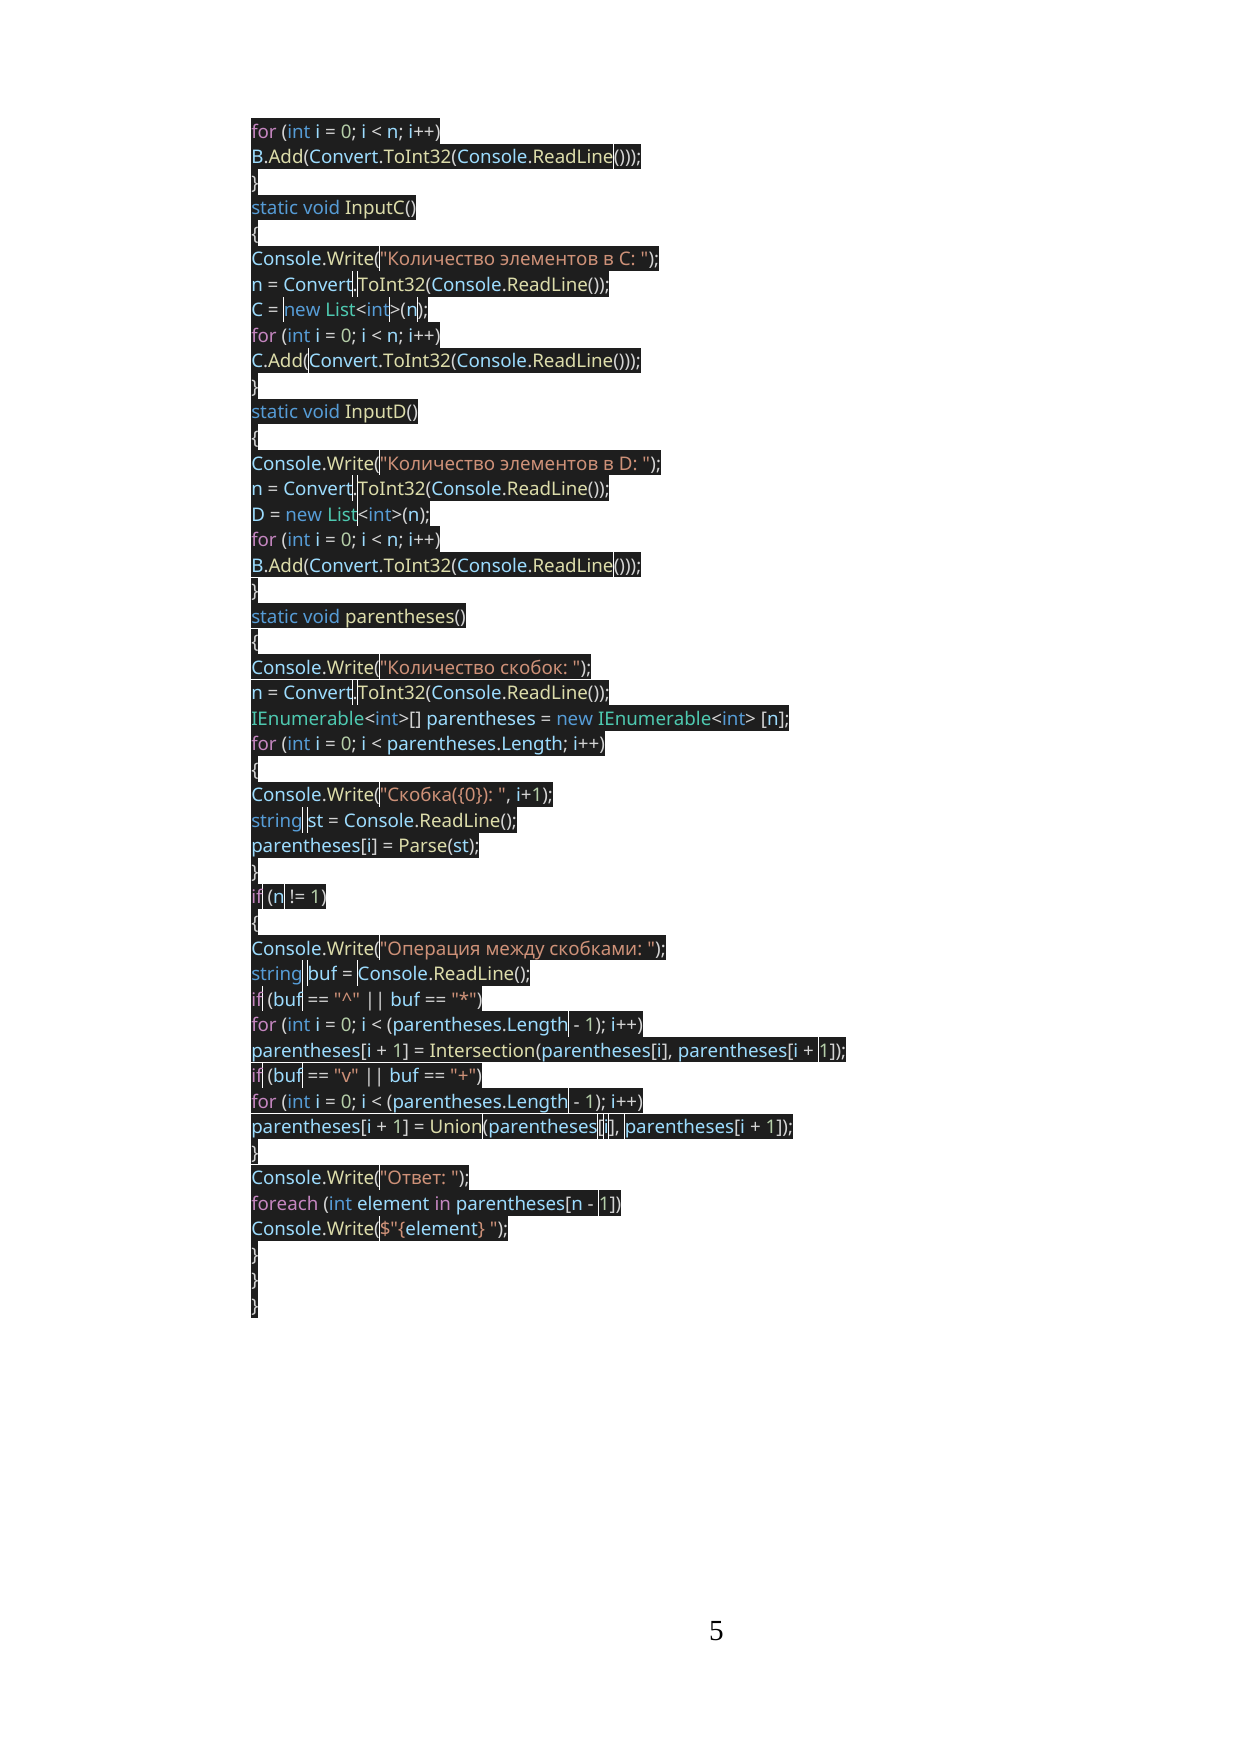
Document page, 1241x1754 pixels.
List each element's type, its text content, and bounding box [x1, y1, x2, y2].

text { [177, 628, 1181, 654]
text Console.Write("Скобка({0}): ", i+1); [177, 782, 1181, 807]
text { [177, 424, 1181, 450]
text if (n != 1) [177, 884, 1181, 909]
text foreach (int element in parentheses[n - 1]) [177, 1190, 1181, 1216]
text static void InputD() [177, 399, 1181, 424]
text { [177, 756, 1181, 782]
text } [177, 1139, 1181, 1164]
text for (int i = 0; i < n; i++) [177, 118, 1181, 144]
text for (int i = 0; i < (parentheses.Length - 1); i++) [177, 1088, 1181, 1113]
text parentheses[i + 1] = Intersection(parentheses[i], parentheses[i + 1]); [177, 1037, 1181, 1062]
text } [177, 1292, 1181, 1318]
text if (buf == "v" || buf == "+") [177, 1062, 1181, 1088]
text n = Convert.ToInt32(Console.ReadLine()); [177, 475, 1181, 501]
text string st = Console.ReadLine(); [177, 807, 1181, 833]
text { [177, 909, 1181, 935]
text } [177, 169, 1181, 195]
text for (int i = 0; i < (parentheses.Length - 1); i++) [177, 1011, 1181, 1037]
text D = new List<int>(n); [177, 501, 1181, 526]
text C.Add(Convert.ToInt32(Console.ReadLine())); [177, 348, 1181, 373]
text Console.Write("Количество скобок: "); [177, 654, 1181, 679]
text } [177, 858, 1181, 884]
text { [177, 220, 1181, 246]
text for (int i = 0; i < parentheses.Length; i++) [177, 731, 1181, 756]
text Console.Write("Количество элементов в C: "); [177, 246, 1181, 271]
text } [177, 1241, 1181, 1267]
text } [177, 1267, 1181, 1292]
text for (int i = 0; i < n; i++) [177, 322, 1181, 348]
text Console.Write($"{element} "); [177, 1216, 1181, 1241]
text parentheses[i + 1] = Union(parentheses[i], parentheses[i + 1]); [177, 1113, 1181, 1139]
text Console.Write("Количество элементов в D: "); [177, 450, 1181, 475]
text } [177, 577, 1181, 603]
text Console.Write("Ответ: "); [177, 1164, 1181, 1190]
text n = Convert.ToInt32(Console.ReadLine()); [177, 679, 1181, 705]
text B.Add(Convert.ToInt32(Console.ReadLine())); [177, 144, 1181, 169]
text Console.Write("Операция между скобками: "); [177, 935, 1181, 960]
text C = new List<int>(n); [177, 297, 1181, 322]
text static void parentheses() [177, 603, 1181, 628]
text B.Add(Convert.ToInt32(Console.ReadLine())); [177, 552, 1181, 577]
text } [177, 373, 1181, 399]
text for (int i = 0; i < n; i++) [177, 526, 1181, 552]
text static void InputC() [177, 195, 1181, 220]
text parentheses[i] = Parse(st); [177, 833, 1181, 858]
text IEnumerable<int>[] parentheses = new IEnumerable<int> [n]; [177, 705, 1181, 731]
text n = Convert.ToInt32(Console.ReadLine()); [177, 271, 1181, 297]
text string buf = Console.ReadLine(); [177, 960, 1181, 986]
text if (buf == "^" || buf == "*") [177, 986, 1181, 1011]
